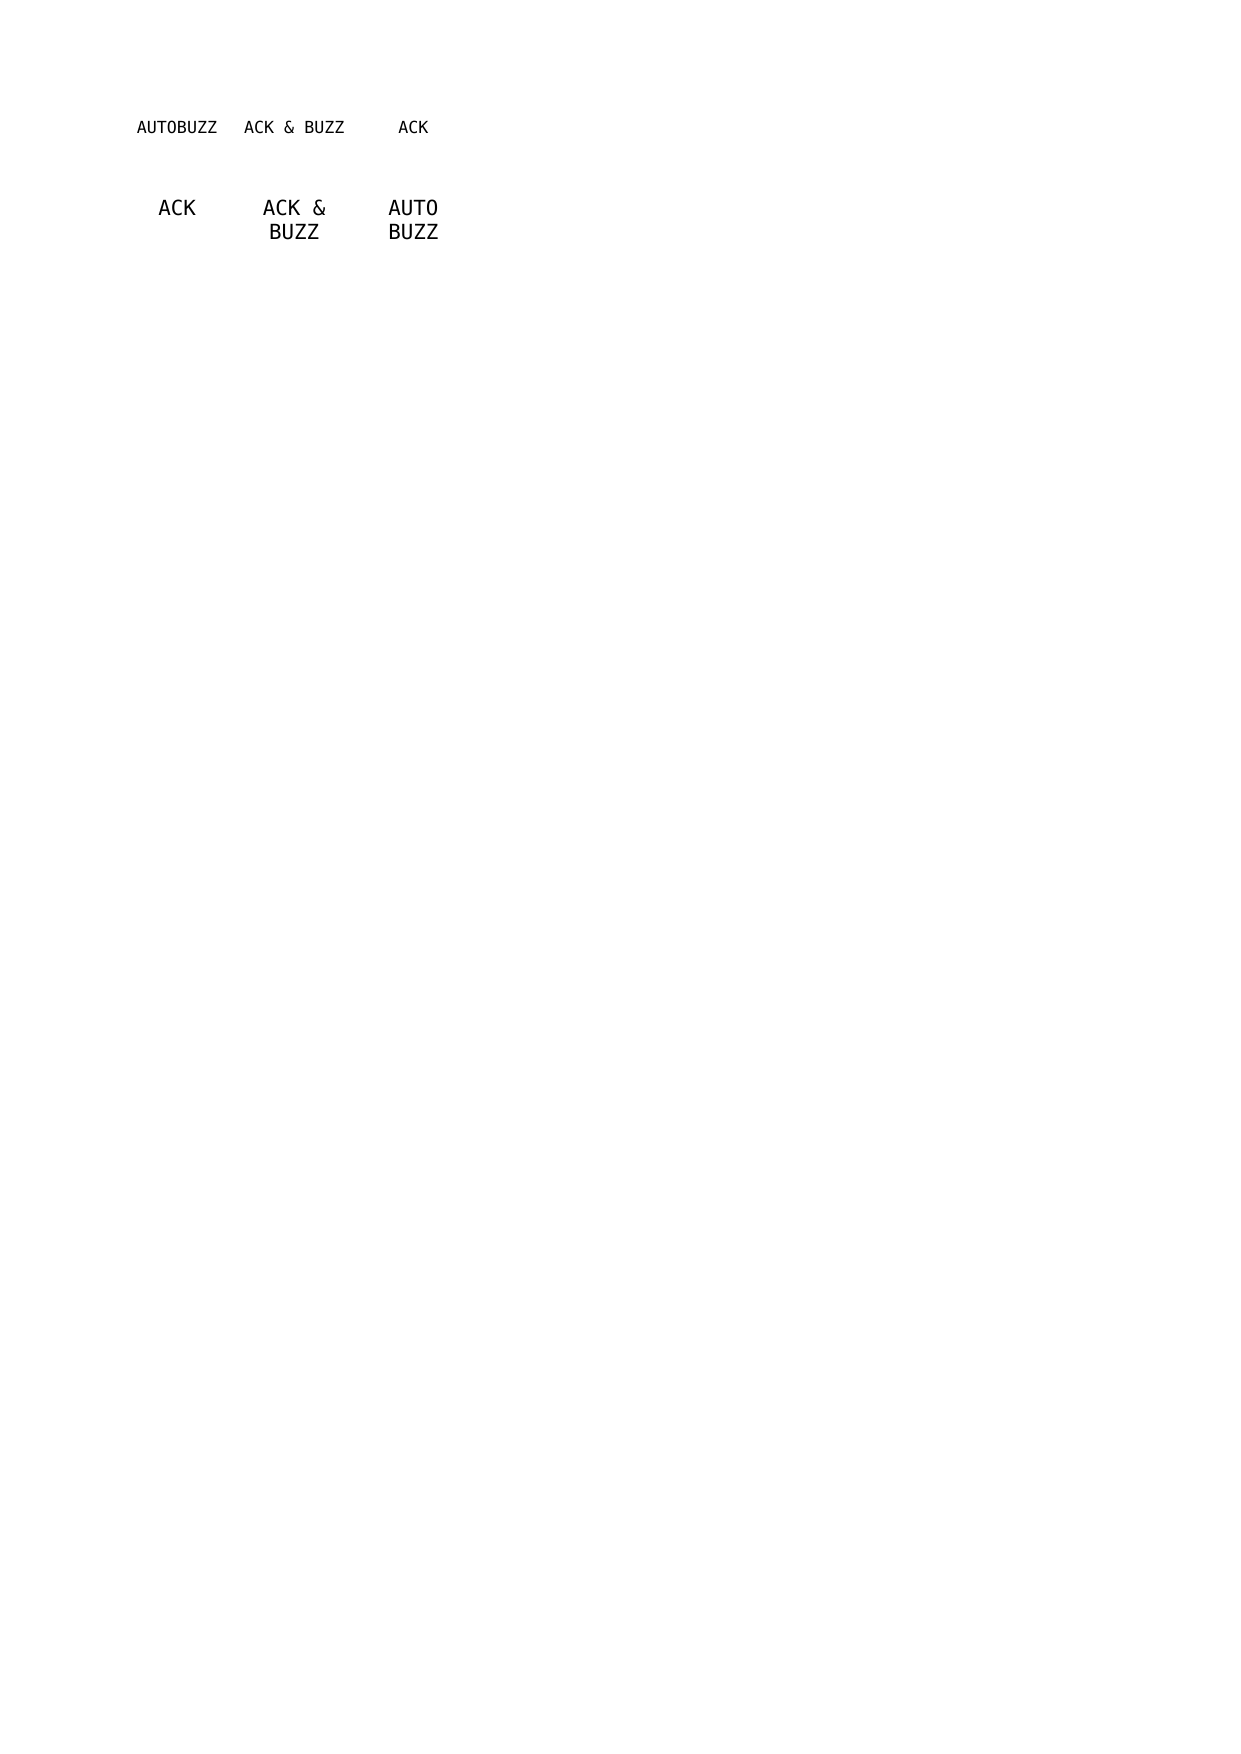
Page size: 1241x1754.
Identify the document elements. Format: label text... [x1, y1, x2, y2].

text AUTOBUZZ ACK & BUZZ ACK [118, 118, 467, 157]
text ACK ACK & AUTO BUZZ BUZZ [118, 196, 467, 268]
